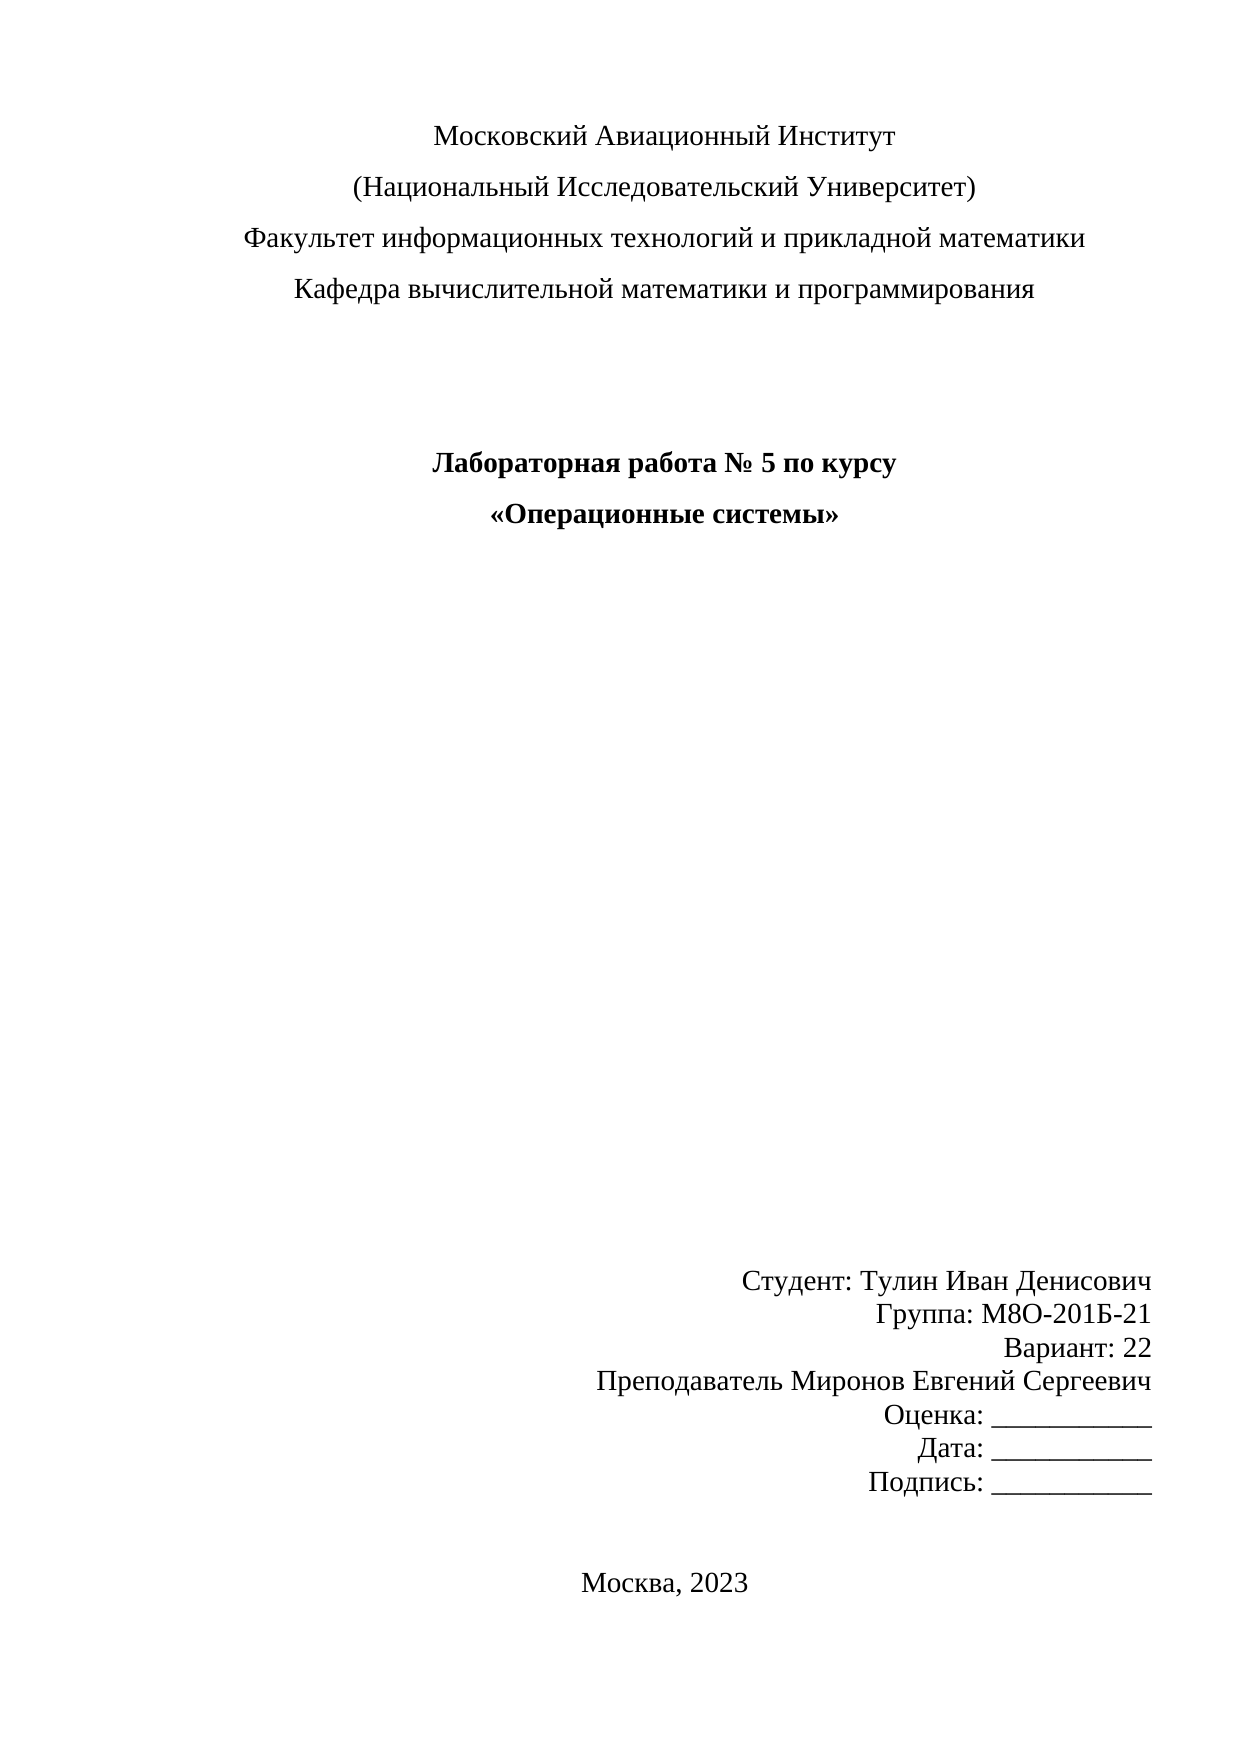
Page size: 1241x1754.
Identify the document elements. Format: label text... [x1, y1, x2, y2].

text Вариант: 22 [767, 1330, 1152, 1363]
text Студент: Тулин Иван Денисович [177, 1263, 1152, 1296]
text Лабораторная работа № 5 по курсу [177, 445, 1152, 478]
text Группа: М8О-201Б-21 [767, 1296, 1152, 1330]
text Москва, 2023 [177, 1565, 1152, 1598]
text Московский Авиационный Институт [177, 118, 1152, 152]
text Подпись: ___________ [177, 1464, 1152, 1498]
text Факультет информационных технологий и прикладной математики [177, 220, 1152, 254]
text (Национальный Исследовательский Университет) [177, 169, 1152, 203]
text Дата: ___________ [177, 1431, 1152, 1464]
text Оценка: ___________ [177, 1397, 1152, 1431]
text Кафедра вычислительной математики и программирования [177, 272, 1152, 305]
text Преподаватель Миронов Евгений Сергеевич [177, 1363, 1152, 1397]
text «Операционные системы» [177, 496, 1152, 529]
